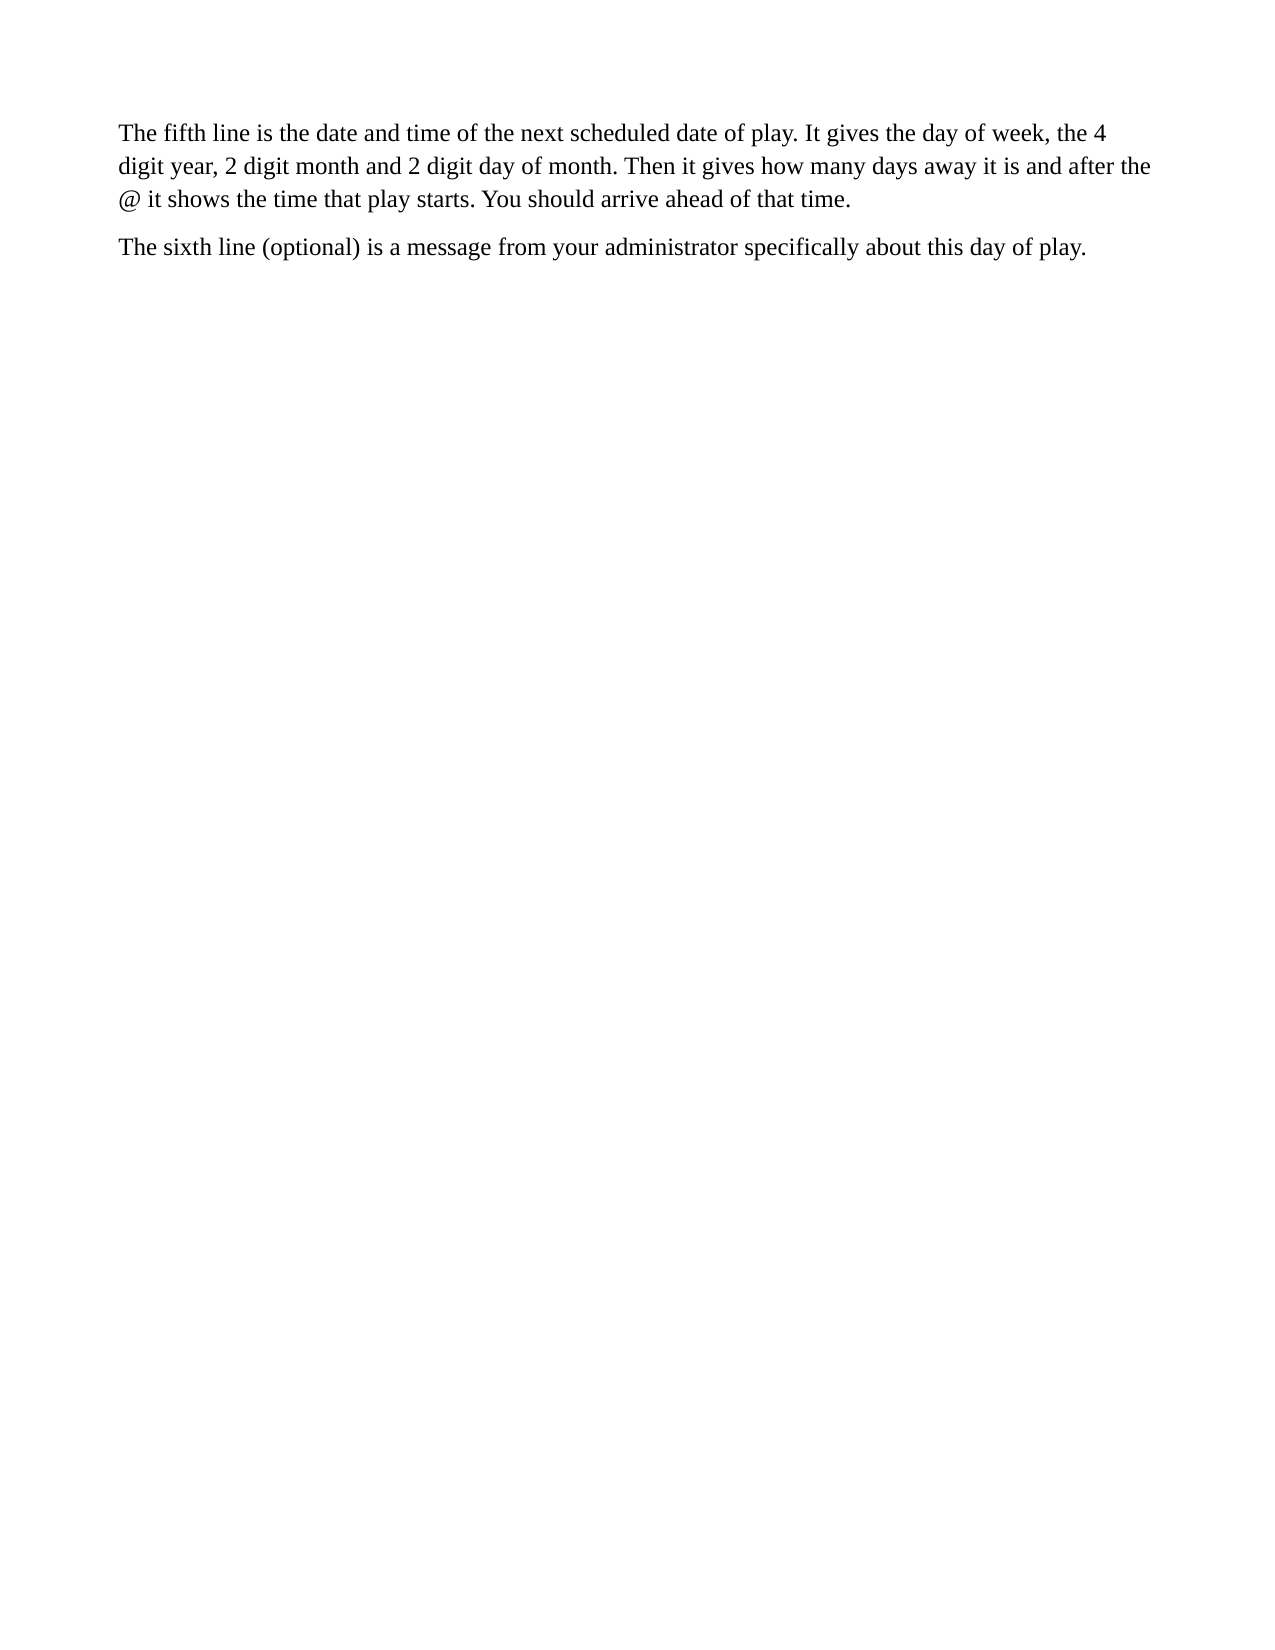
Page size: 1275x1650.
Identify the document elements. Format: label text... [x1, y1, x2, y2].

text The fifth line is the date and time of the next scheduled date of play. It gives the day of week, the 4 digit year, 2 digit month and 2 digit day of month. Then it gives how many days away it is and after the @ it shows the time that play starts. You should arrive ahead of that time. [118, 118, 1157, 213]
text The sixth line (optional) is a message from your administrator specifically about this day of play. [118, 232, 1157, 261]
